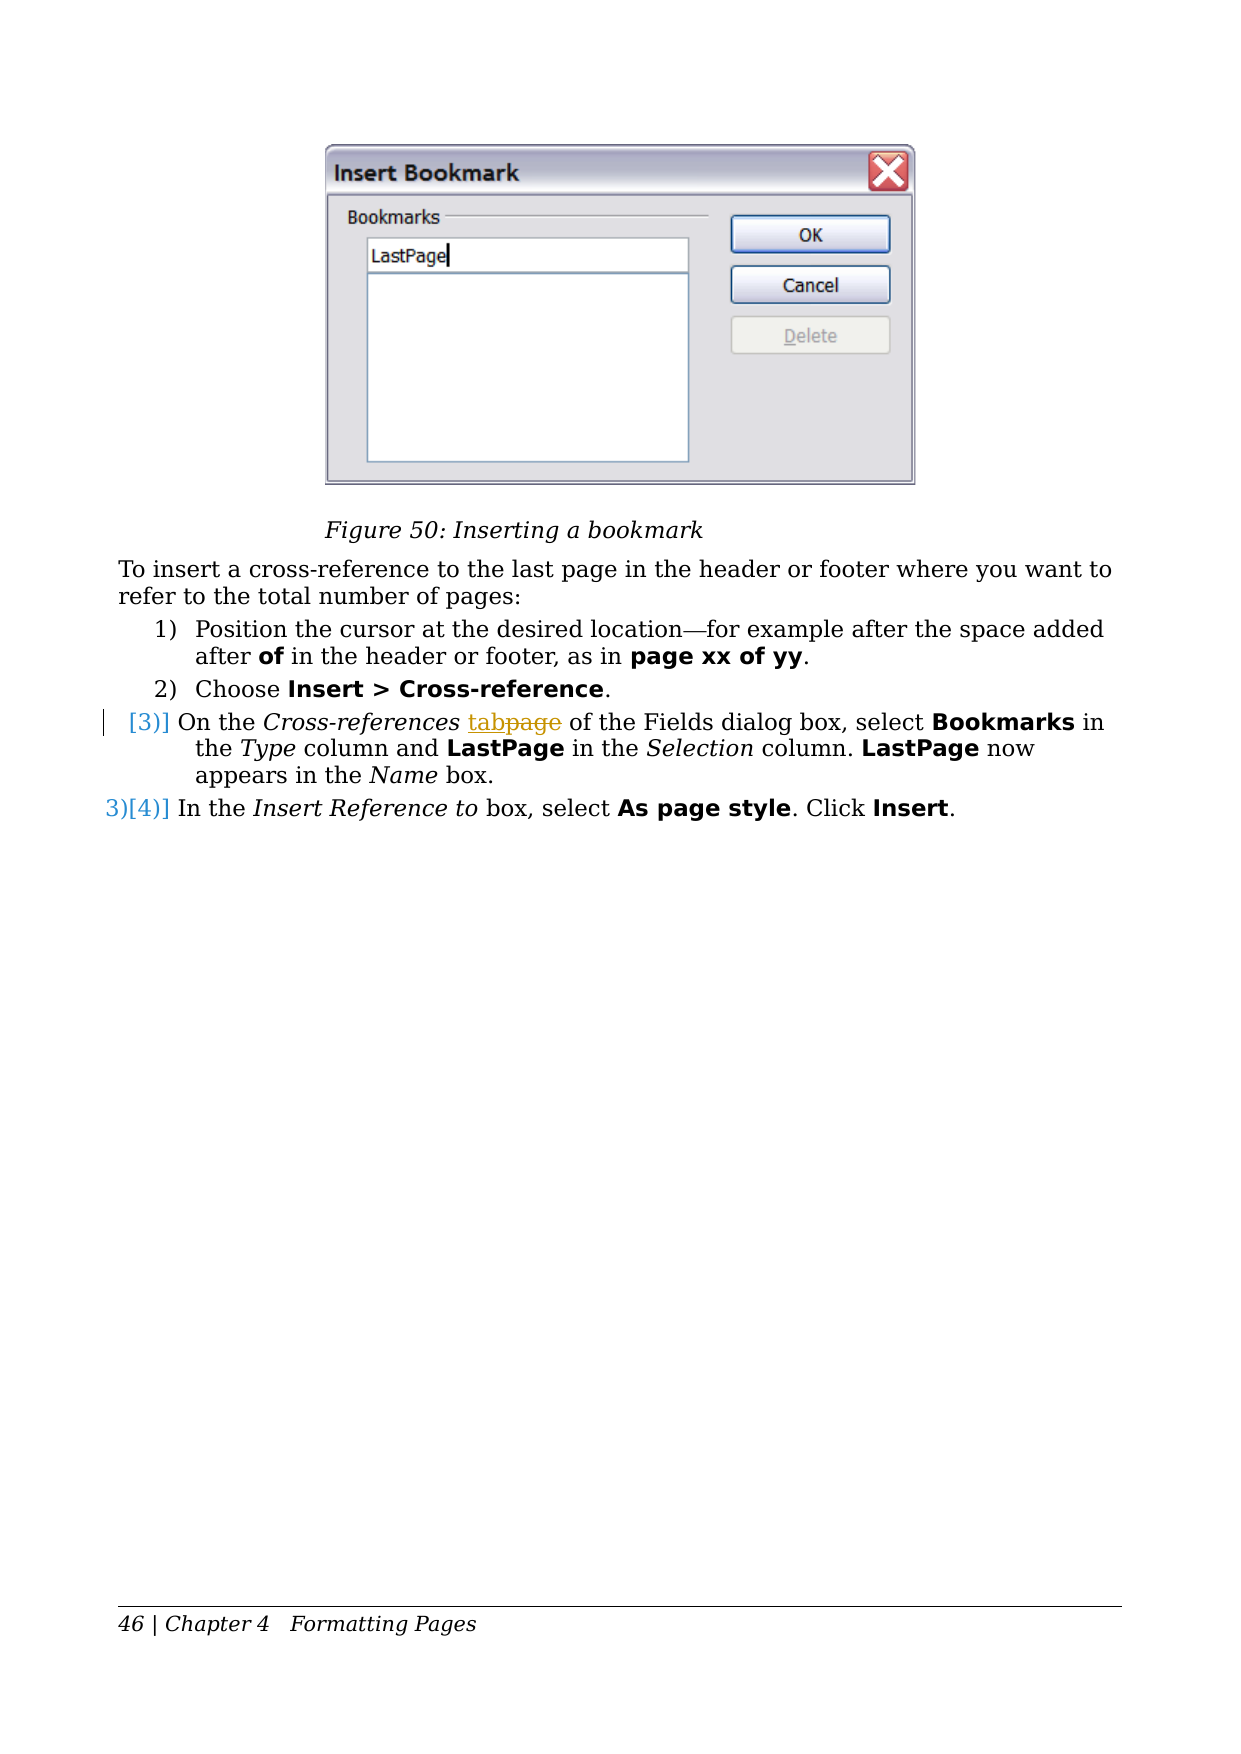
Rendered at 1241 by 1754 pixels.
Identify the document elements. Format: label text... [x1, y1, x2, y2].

list In the Insert Reference to box, select As page style. Click Insert. [177, 795, 1122, 822]
list To insert a cross-reference to the last page in the header or footer where you want to refer to the total number of pages: [118, 557, 1122, 610]
list Choose Insert > Cross-reference. [177, 676, 1122, 703]
list Position the cursor at the desired location—for example after the space added after of in the header or footer, as in page xx of yy. [177, 616, 1122, 670]
list On the Cross-references tab of the Fields dialog box, select Bookmarks in the Type column and LastPage in the Selection column. LastPage now appears in the Name box. [177, 709, 1122, 789]
picture [325, 144, 916, 485]
text Figure 50: Inserting a bookmark [325, 517, 915, 544]
